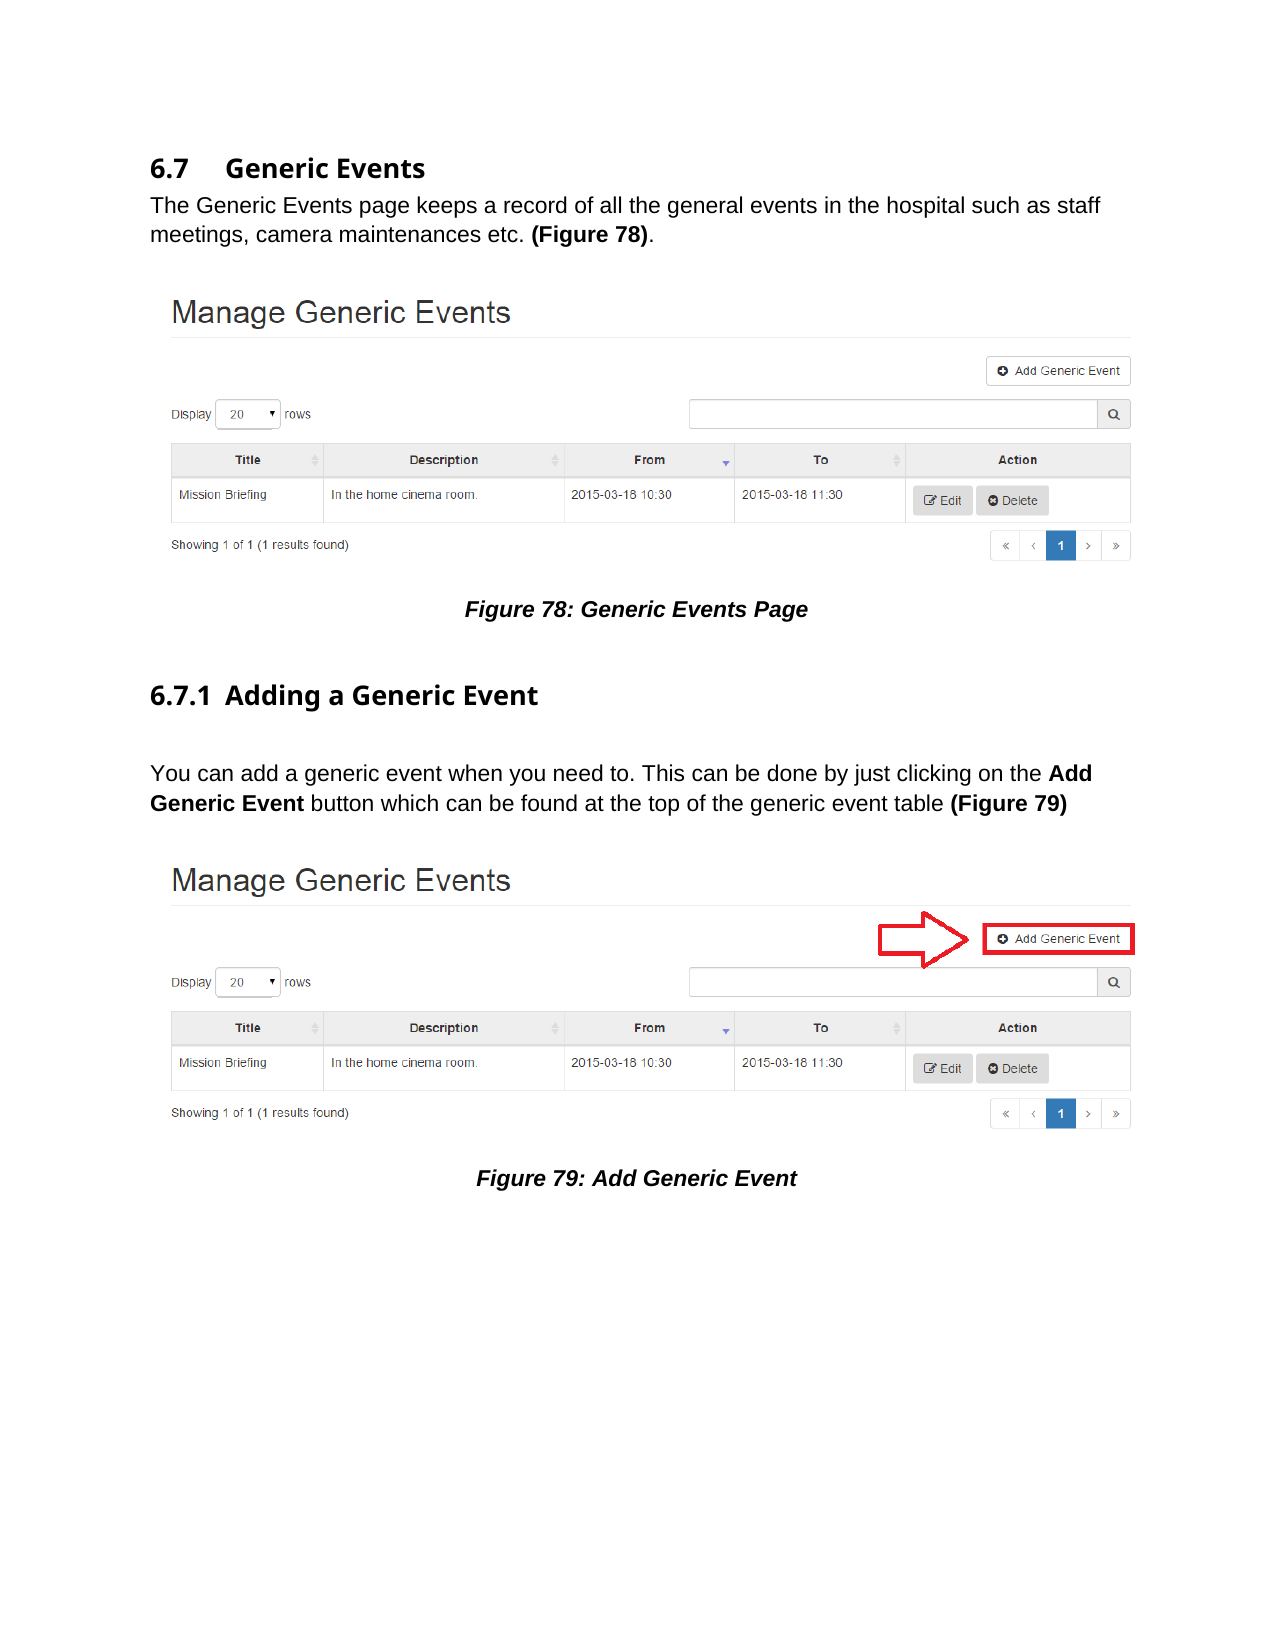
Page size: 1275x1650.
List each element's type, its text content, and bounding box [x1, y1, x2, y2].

text The Generic Events page keeps a record of all the general events in the hospital such as staff meetings, camera maintenances etc. (Figure 78). [150, 192, 1125, 247]
text Figure 79: Add Generic Event [150, 849, 1125, 1191]
subtitle 6.7 Generic Events [150, 150, 1125, 187]
text Figure 78: Generic Events Page [150, 281, 1125, 622]
subtitle 6.7.1 Adding a Generic Event [150, 676, 1125, 713]
picture [168, 868, 1144, 1143]
picture [168, 299, 1144, 575]
text You can add a generic event when you need to. This can be done by just clicking on the Add Generic Event button which can be found at the top of the generic event table (Figure 79) [150, 761, 1125, 816]
